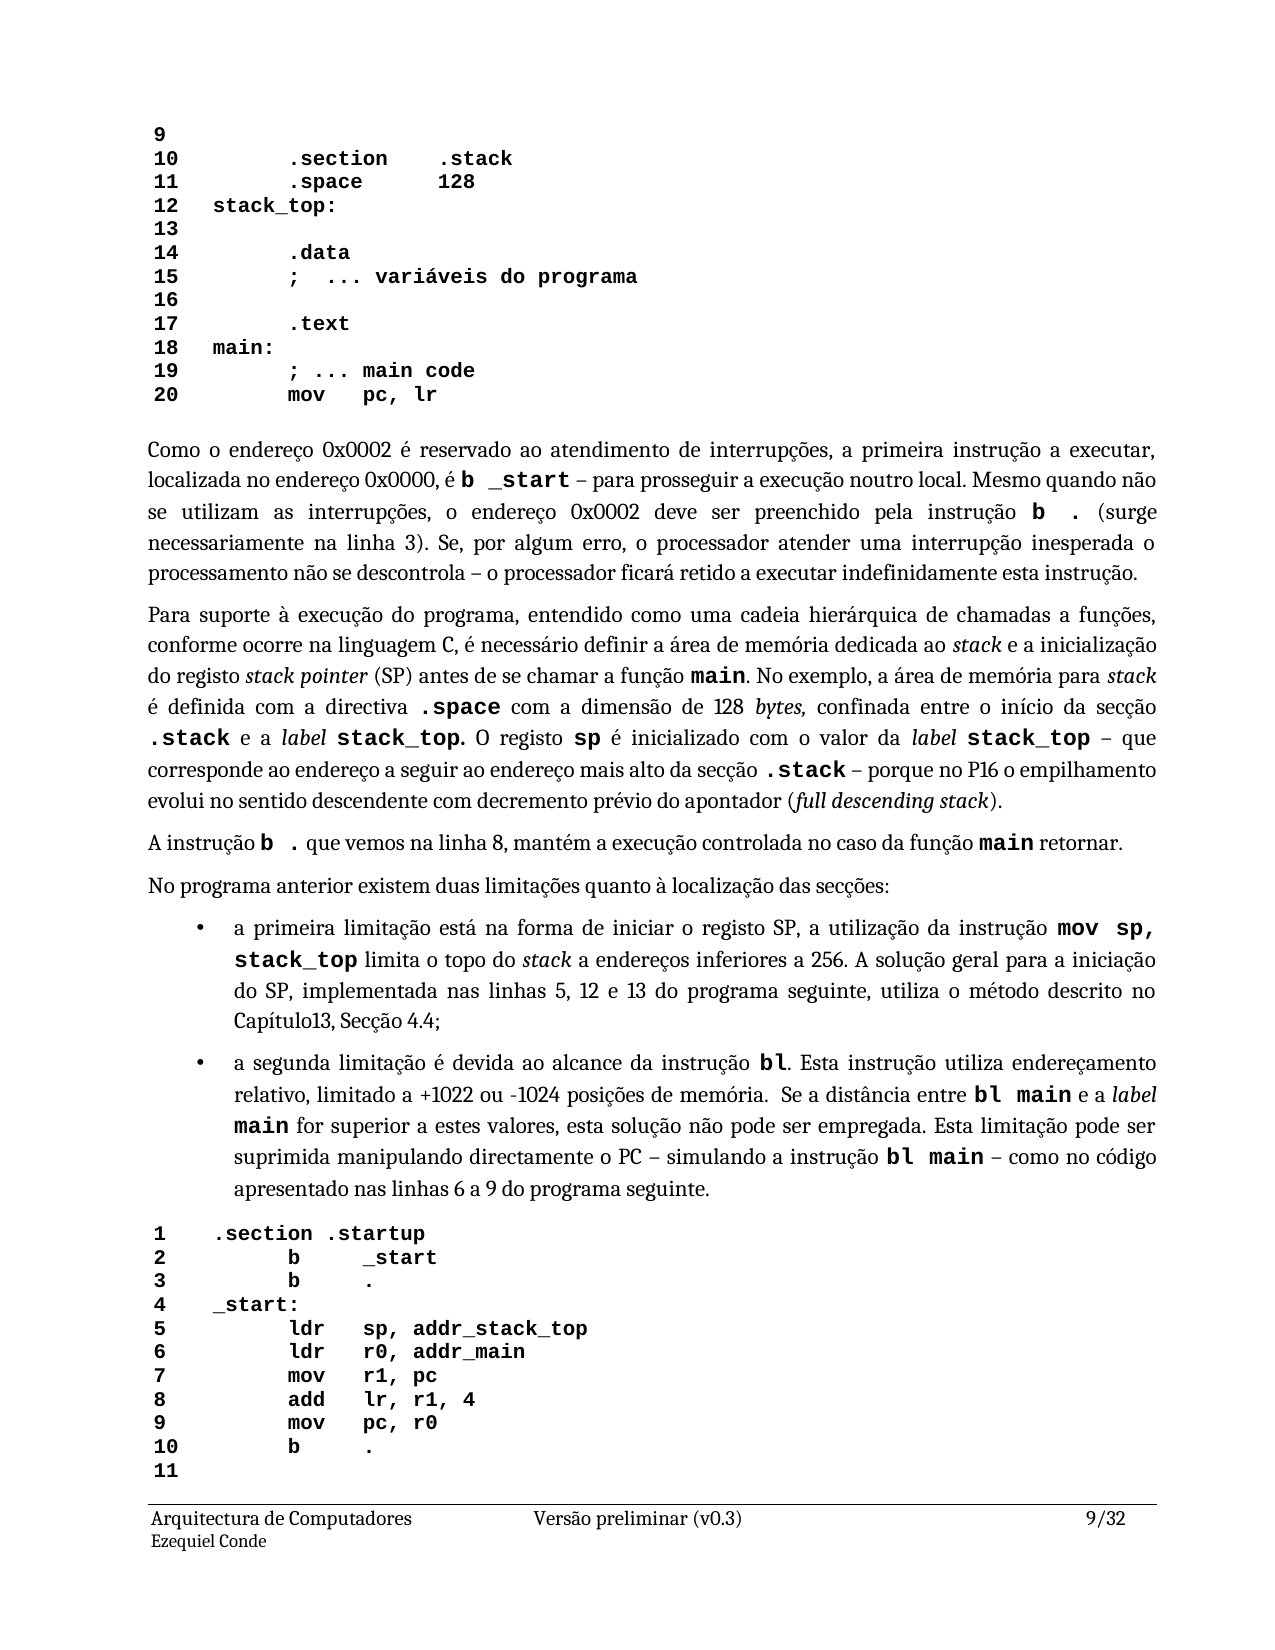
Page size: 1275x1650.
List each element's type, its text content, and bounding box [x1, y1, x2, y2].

list a primeira limitação está na forma de iniciar o registo SP, a utilização da instrução mov sp, stack_top limita o topo do stack a endereços inferiores a 256. A solução geral para a iniciação do SP, implementada nas linhas 5, 12 e 13 do programa seguinte, utiliza o método descrito no Capítulo13, Secção 4.4; [196, 915, 1157, 1034]
table_header 1 2 3 4 5 6 7 8 9 10 11 [148, 1218, 207, 1489]
list a segunda limitação é devida ao alcance da instrução bl. Esta instrução utiliza endereçamento relativo, limitado a +1022 ou -1024 posições de memória. Se a distância entre bl main e a label main for superior a estes valores, esta solução não pode ser empregada. Esta limitação pode ser suprimida manipulando directamente o PC – simulando a instrução bl main – como no código apresentado nas linhas 6 a 9 do programa seguinte. [196, 1050, 1157, 1202]
table_header 9 10 11 12 13 14 15 16 17 18 19 20 [148, 118, 207, 413]
text Para suporte à execução do programa, entendido como uma cadeia hierárquica de chamadas a funções, conforme ocorre na linguagem C, é necessário definir a área de memória dedicada ao stack e a inicialização do registo stack pointer (SP) antes de se chamar a função main. No exemplo, a área de memória para stack é definida com a directiva .space com a dimensão de 128 bytes, confinada entre o início da secção .stack e a label stack_top. O registo sp é inicializado com o valor da label stack_top – que corresponde ao endereço a seguir ao endereço mais alto da secção .stack – porque no P16 o empilhamento evolui no sentido descendente com decremento prévio do apontador (full descending stack). [148, 602, 1157, 814]
table_header .section .startup b _start b . _start: ldr sp, addr_stack_top ldr r0, addr_main mov r1, pc add lr, r1, 4 mov pc, r0 b . [207, 1218, 1123, 1489]
text A instrução b . que vemos na linha 8, mantém a execução controlada no caso da função main retornar. [148, 830, 1157, 857]
text No programa anterior existem duas limitações quanto à localização das secções: [148, 873, 1157, 899]
text Como o endereço 0x0002 é reservado ao atendimento de interrupções, a primeira instrução a executar, localizada no endereço 0x0000, é b _start – para prosseguir a execução noutro local. Mesmo quando não se utilizam as interrupções, o endereço 0x0002 deve ser preenchido pela instrução b . (surge necessariamente na linha 3). Se, por algum erro, o processador atender uma interrupção inesperada o processamento não se descontrola – o processador ficará retido a executar indefinidamente esta instrução. [148, 437, 1157, 586]
table_header .section .stack .space 128 stack_top: .data ; ... variáveis do programa .text main: ; ... main code mov pc, lr [207, 118, 1123, 413]
